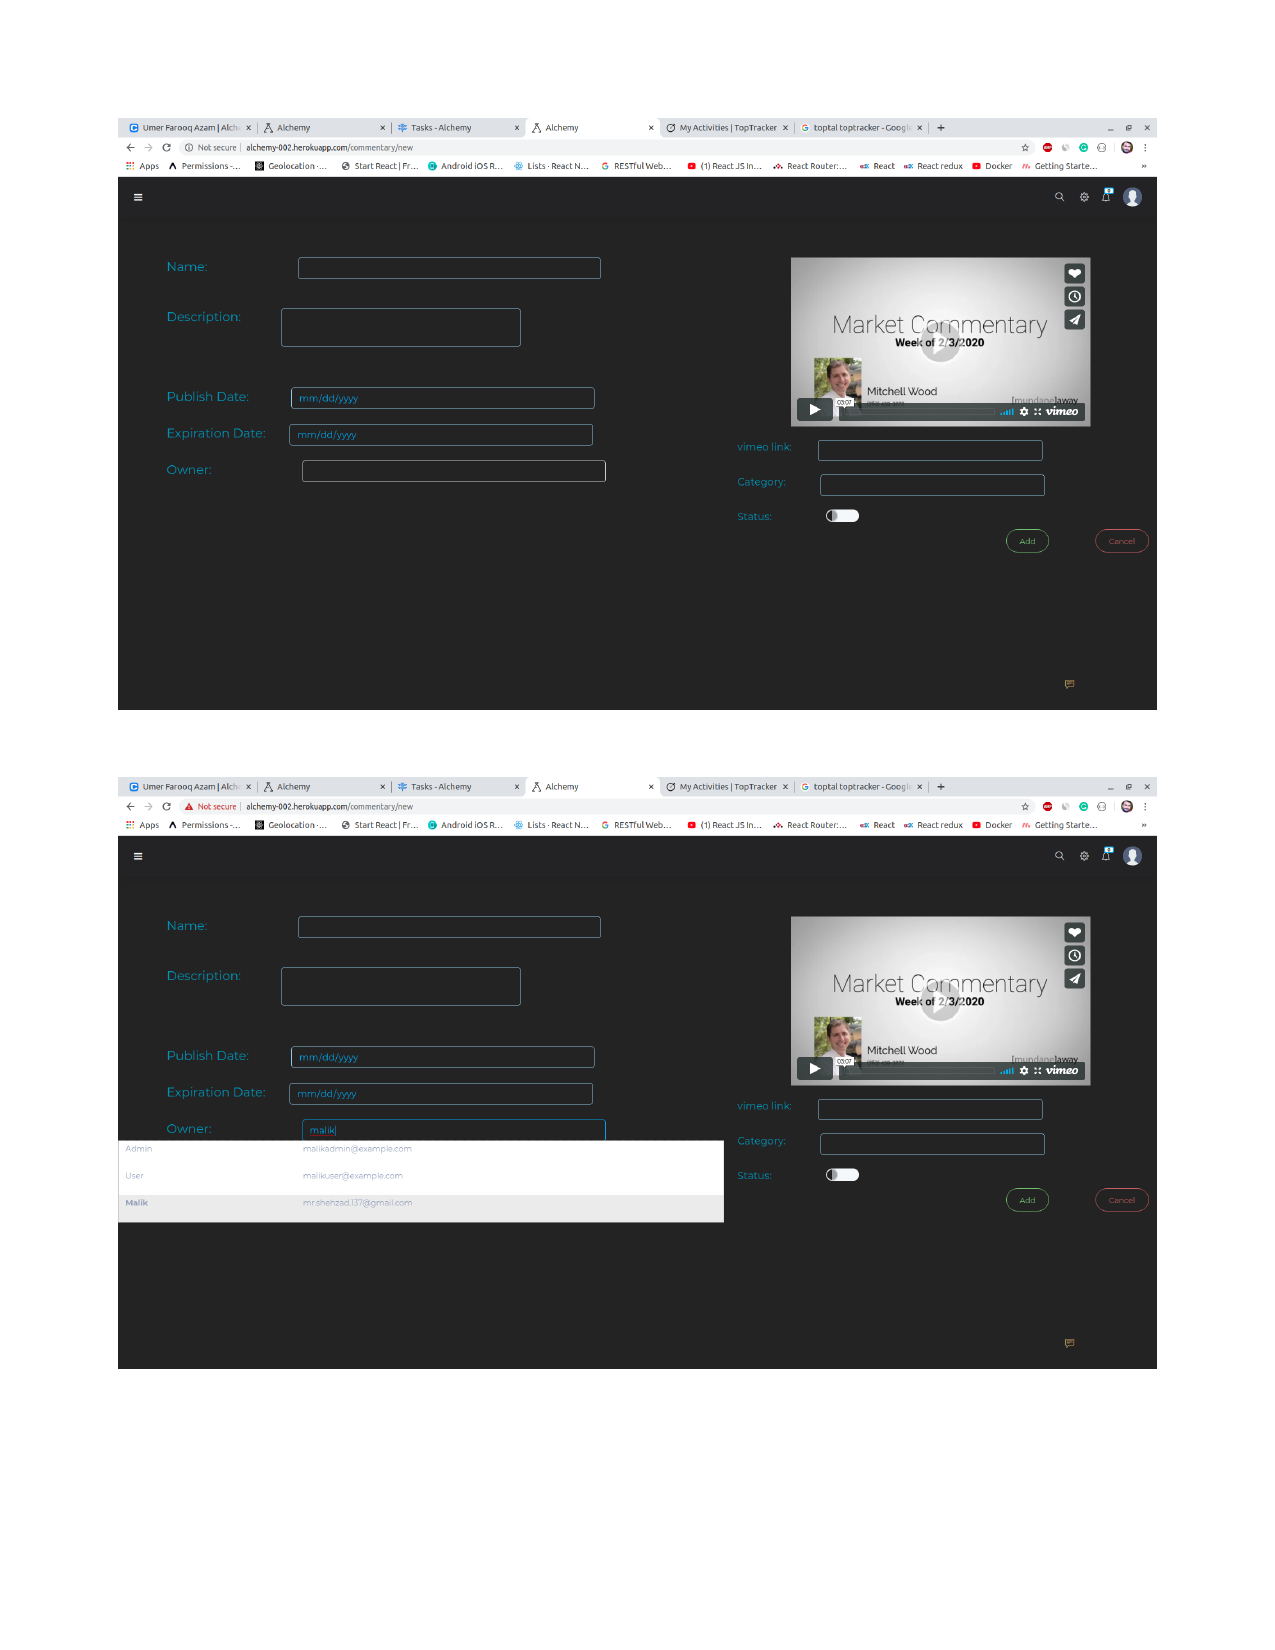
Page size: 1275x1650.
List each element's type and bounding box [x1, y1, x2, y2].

picture [118, 118, 1157, 710]
picture [118, 777, 1157, 1369]
